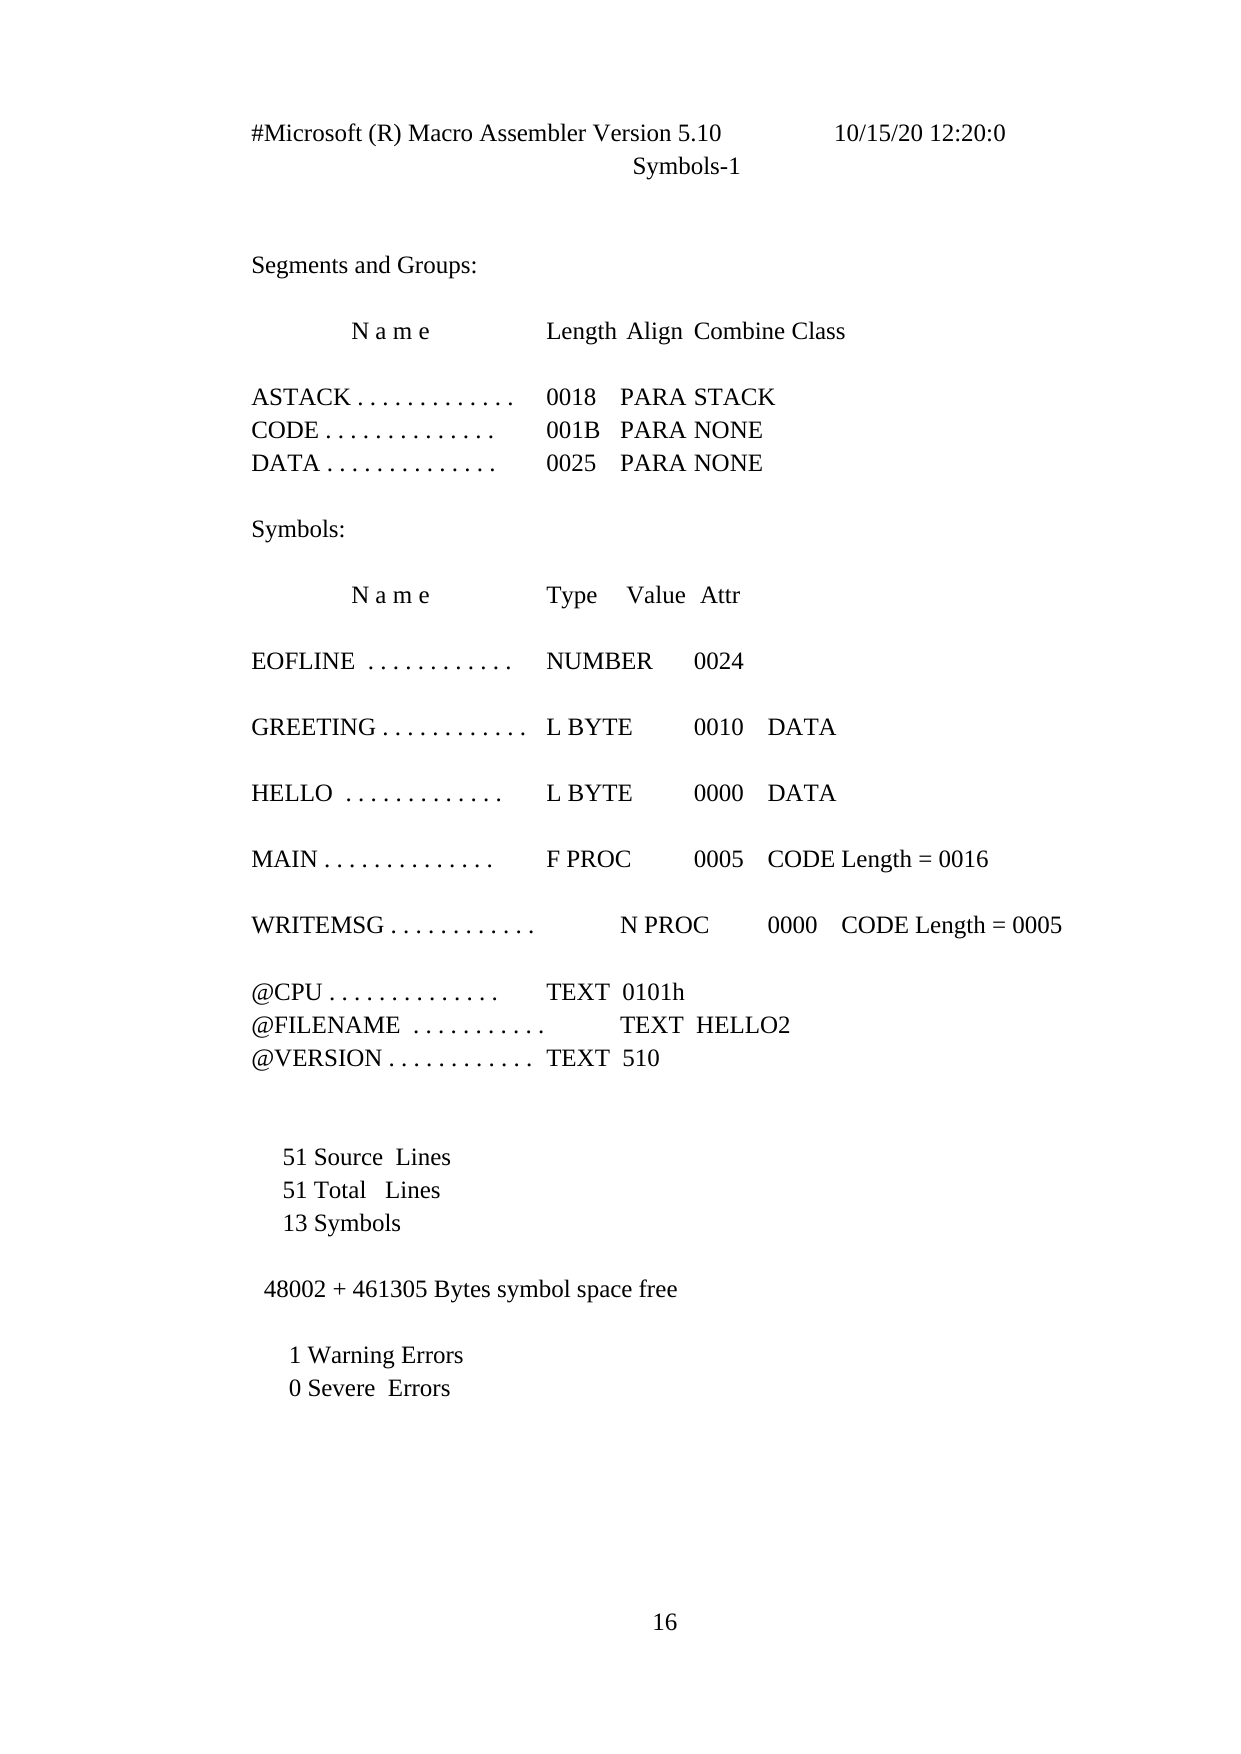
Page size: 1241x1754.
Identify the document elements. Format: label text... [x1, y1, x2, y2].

text EOFLINE . . . . . . . . . . . . NUMBER 0024 [251, 646, 1152, 675]
text 51 Total Lines [251, 1175, 1152, 1203]
text Symbols-1 [251, 151, 1152, 180]
text @CPU . . . . . . . . . . . . . . TEXT 0101h [251, 977, 1152, 1005]
text Segments and Groups: [251, 250, 1152, 279]
text WRITEMSG . . . . . . . . . . . . N PROC 0000 CODE Length = 0005 [251, 911, 1152, 939]
text N a m e Length Align Combine Class [251, 316, 1152, 345]
text 0 Severe Errors [251, 1373, 1152, 1402]
text #Microsoft (R) Macro Assembler Version 5.10 10/15/20 12:20:0 [251, 118, 1152, 147]
text @FILENAME . . . . . . . . . . . TEXT HELLO2 [251, 1010, 1152, 1038]
text MAIN . . . . . . . . . . . . . . F PROC 0005 CODE Length = 0016 [251, 844, 1152, 873]
text CODE . . . . . . . . . . . . . . 001B PARA NONE [251, 415, 1152, 444]
text HELLO . . . . . . . . . . . . . L BYTE 0000 DATA [251, 778, 1152, 807]
text ASTACK . . . . . . . . . . . . . 0018 PARA STACK [251, 382, 1152, 411]
text N a m e Type Value Attr [251, 580, 1152, 609]
text GREETING . . . . . . . . . . . . L BYTE 0010 DATA [251, 712, 1152, 741]
text 48002 + 461305 Bytes symbol space free [251, 1274, 1152, 1303]
text DATA . . . . . . . . . . . . . . 0025 PARA NONE [251, 448, 1152, 477]
text 51 Source Lines [251, 1142, 1152, 1171]
text 1 Warning Errors [251, 1340, 1152, 1369]
text Symbols: [251, 514, 1152, 543]
text @VERSION . . . . . . . . . . . . TEXT 510 [251, 1043, 1152, 1071]
text 13 Symbols [251, 1208, 1152, 1237]
